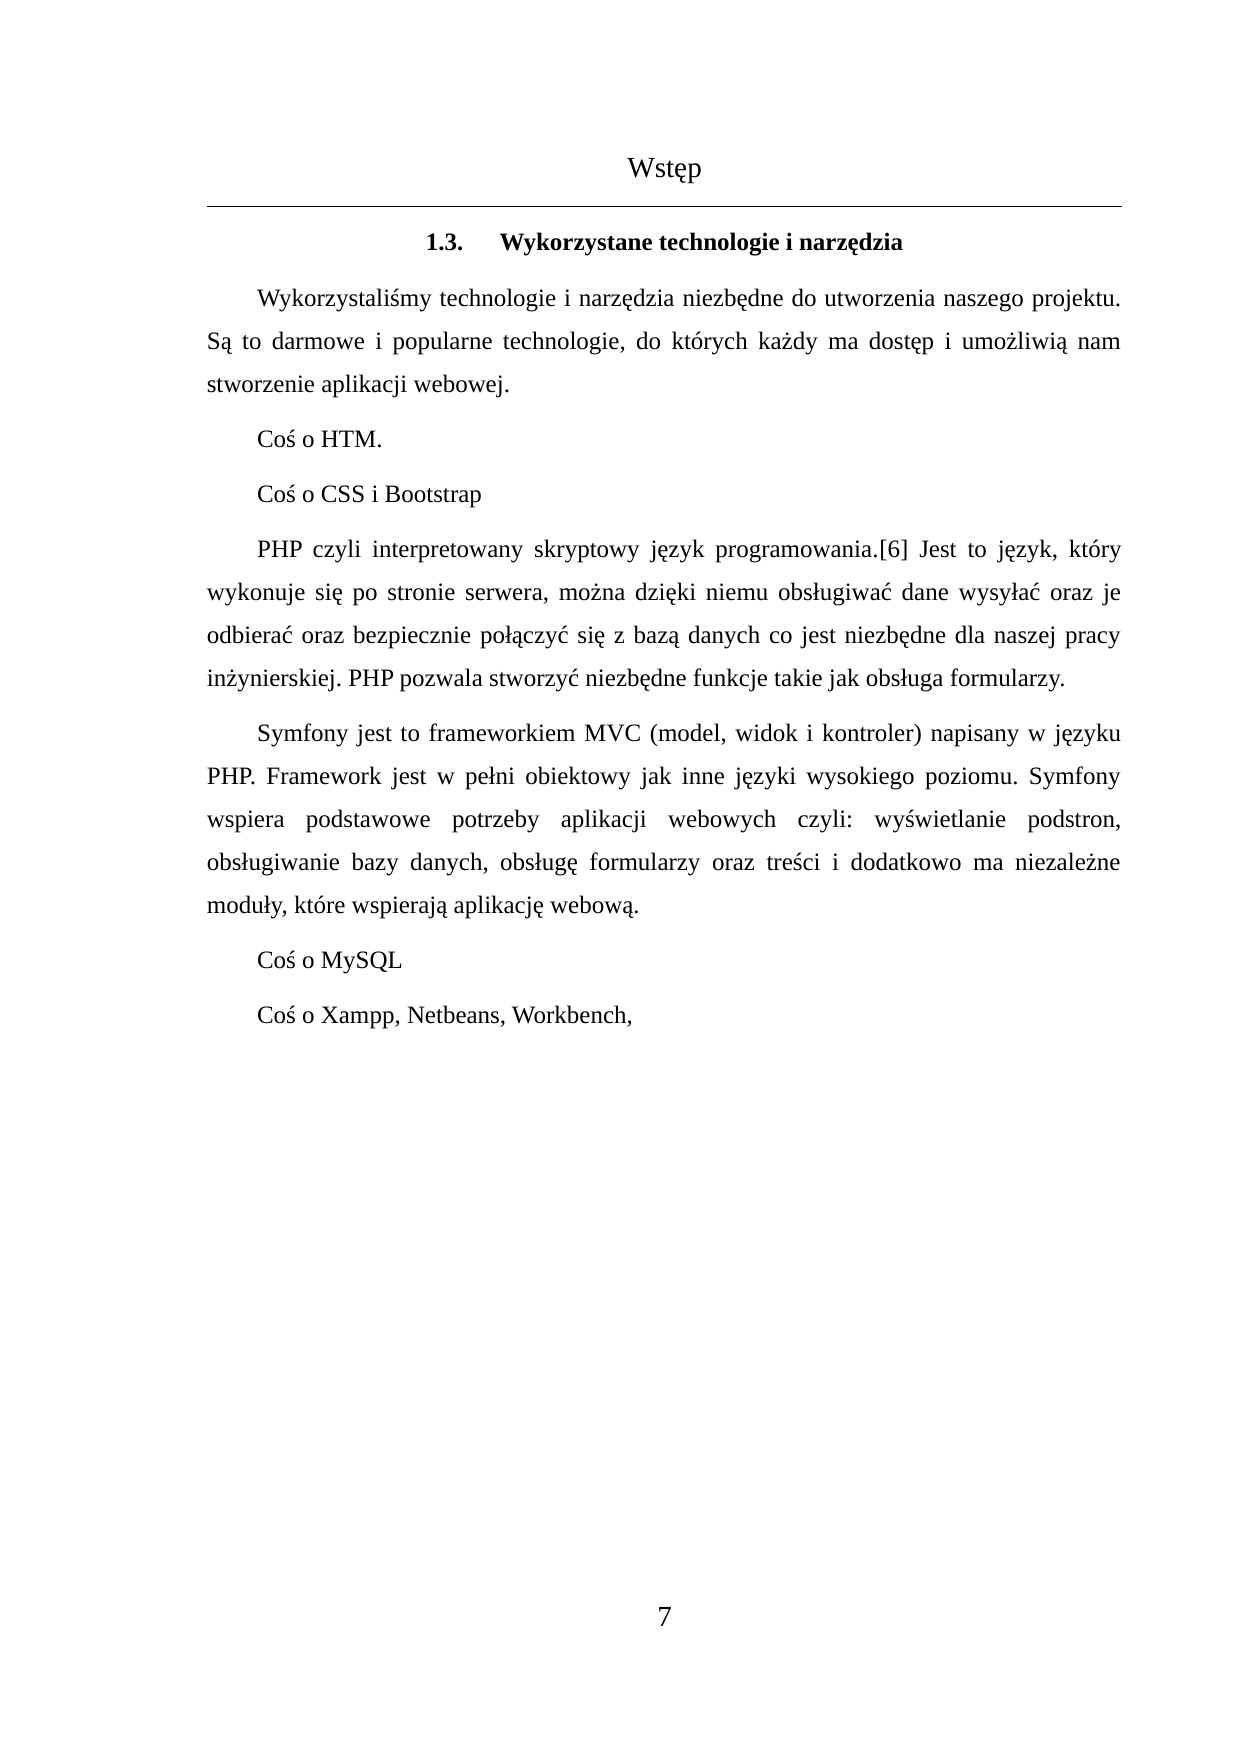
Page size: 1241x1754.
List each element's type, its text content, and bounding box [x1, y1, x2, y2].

subtitle Wykorzystane technologie i narzędzia [207, 227, 1122, 256]
text Wykorzystaliśmy technologie i narzędzia niezbędne do utworzenia naszego projektu. Są to darmowe i popularne technologie, do których każdy ma dostęp i umożliwią nam stworzenie aplikacji webowej. [207, 283, 1122, 398]
text Coś o CSS i Bootstrap [207, 479, 1122, 508]
text Coś o Xampp, Netbeans, Workbench, [207, 1000, 1122, 1029]
text Symfony jest to frameworkiem MVC (model, widok i kontroler) napisany w języku PHP. Framework jest w pełni obiektowy jak inne języki wysokiego poziomu. Symfony wspiera podstawowe potrzeby aplikacji webowych czyli: wyświetlanie podstron, obsługiwanie bazy danych, obsługę formularzy oraz treści i dodatkowo ma niezależne moduły, które wspierają aplikację webową. [207, 718, 1122, 919]
text Coś o HTM. [207, 424, 1122, 453]
text PHP czyli interpretowany skryptowy język programowania.[6] Jest to język, który wykonuje się po stronie serwera, można dzięki niemu obsługiwać dane wysyłać oraz je odbierać oraz bezpiecznie połączyć się z bazą danych co jest niezbędne dla naszej pracy inżynierskiej. PHP pozwala stworzyć niezbędne funkcje takie jak obsługa formularzy. [207, 534, 1122, 692]
text Coś o MySQL [207, 945, 1122, 974]
